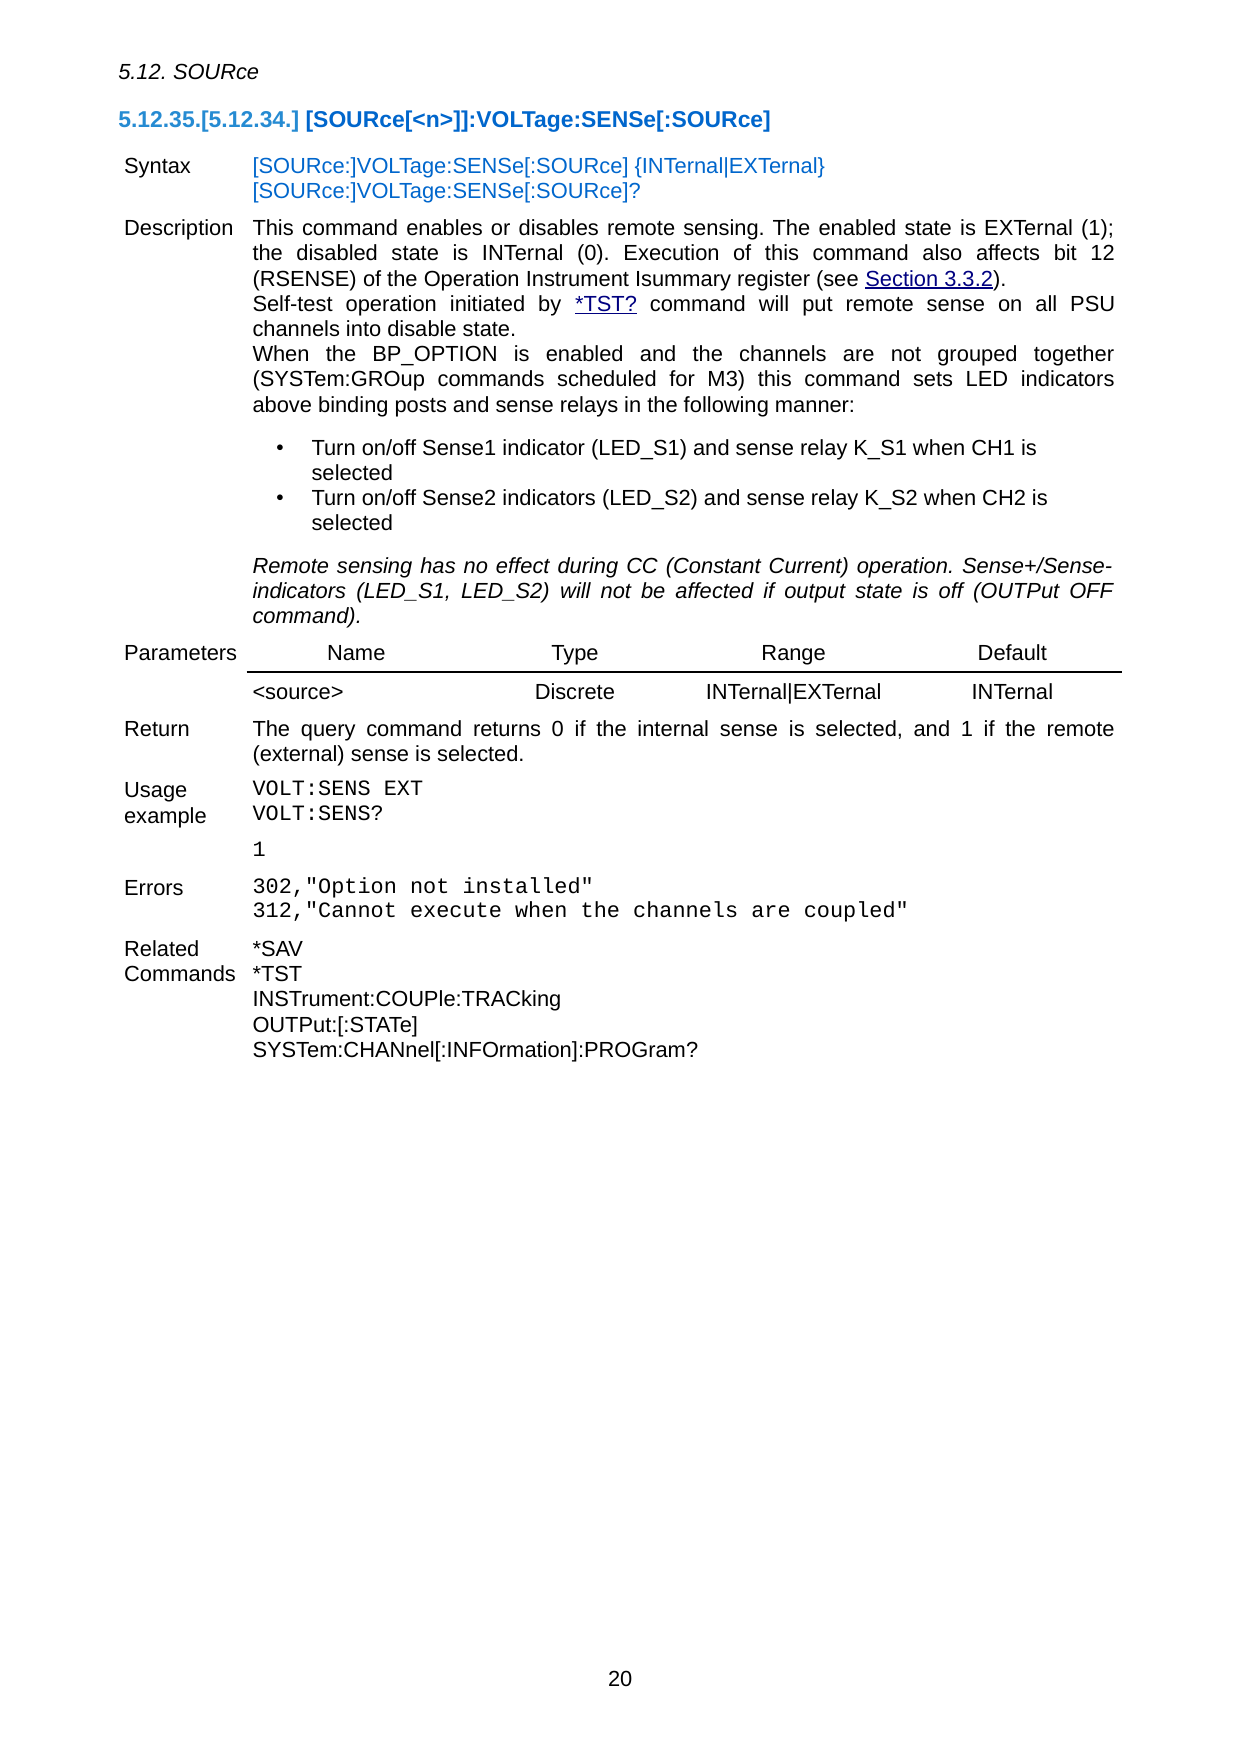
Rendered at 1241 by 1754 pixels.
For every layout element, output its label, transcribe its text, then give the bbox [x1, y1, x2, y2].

table_cell Parameters [118, 634, 247, 710]
subtitle [SOURce[<n>]]:VOLTage:SENSe[:SOURce] [118, 106, 1122, 133]
table_cell The query command returns 0 if the internal sense is selected, and 1 if the remote (external) sense is selected. [247, 710, 1122, 772]
table_cell Related Commands [118, 930, 247, 1068]
table_cell Range [684, 634, 903, 671]
table_cell <source> [247, 673, 465, 710]
table_header [SOURce:]VOLTage:SENSe[:SOURce] {INTernal|EXTernal} [SOURce:]VOLTage:SENSe[:SOURce]? [247, 148, 1122, 209]
table_cell Return [118, 710, 247, 772]
table_cell 302,"Option not installed" 312,"Cannot execute when the channels are coupled" [247, 869, 1122, 930]
table_header Syntax [118, 148, 247, 209]
table_cell Default [903, 634, 1122, 671]
table_cell INTernal|EXTernal [684, 673, 903, 710]
table_cell Usage example [118, 772, 247, 869]
table_cell Name [247, 634, 465, 671]
table_cell Description [118, 209, 247, 634]
table_cell *SAV *TST INSTrument:COUPle:TRACking OUTPut:[:STATe] SYSTem:CHANnel[:INFOrmation]:PROGram? [247, 930, 1122, 1068]
table_cell Type [465, 634, 684, 671]
table_cell INTernal [903, 673, 1122, 710]
table_cell VOLT:SENS EXT VOLT:SENS? 1 [247, 772, 1122, 869]
table_cell Errors [118, 869, 247, 930]
table_cell This command enables or disables remote sensing. The enabled state is EXTernal (1); the disabled state is INTernal (0). Execution of this command also affects bit 12 (RSENSE) of the Operation Instrument Isummary register (see Section 3.3.2). Self-test operation initiated by *TST? command will put remote sense on all PSU channels into disable state. When the BP_OPTION is enabled and the channels are not grouped together (SYSTem:GROup commands scheduled for M3) this command sets LED indicators above binding posts and sense relays in the following manner: Turn on/off Sense1 indicator (LED_S1) and sense relay K_S1 when CH1 is selected Turn on/off Sense2 indicators (LED_S2) and sense relay K_S2 when CH2 is selected Remote sensing has no effect during CC (Constant Current) operation. Sense+/Sense- indicators (LED_S1, LED_S2) will not be affected if output state is off (OUTPut OFF command). [247, 209, 1122, 634]
table_cell Discrete [465, 673, 684, 710]
